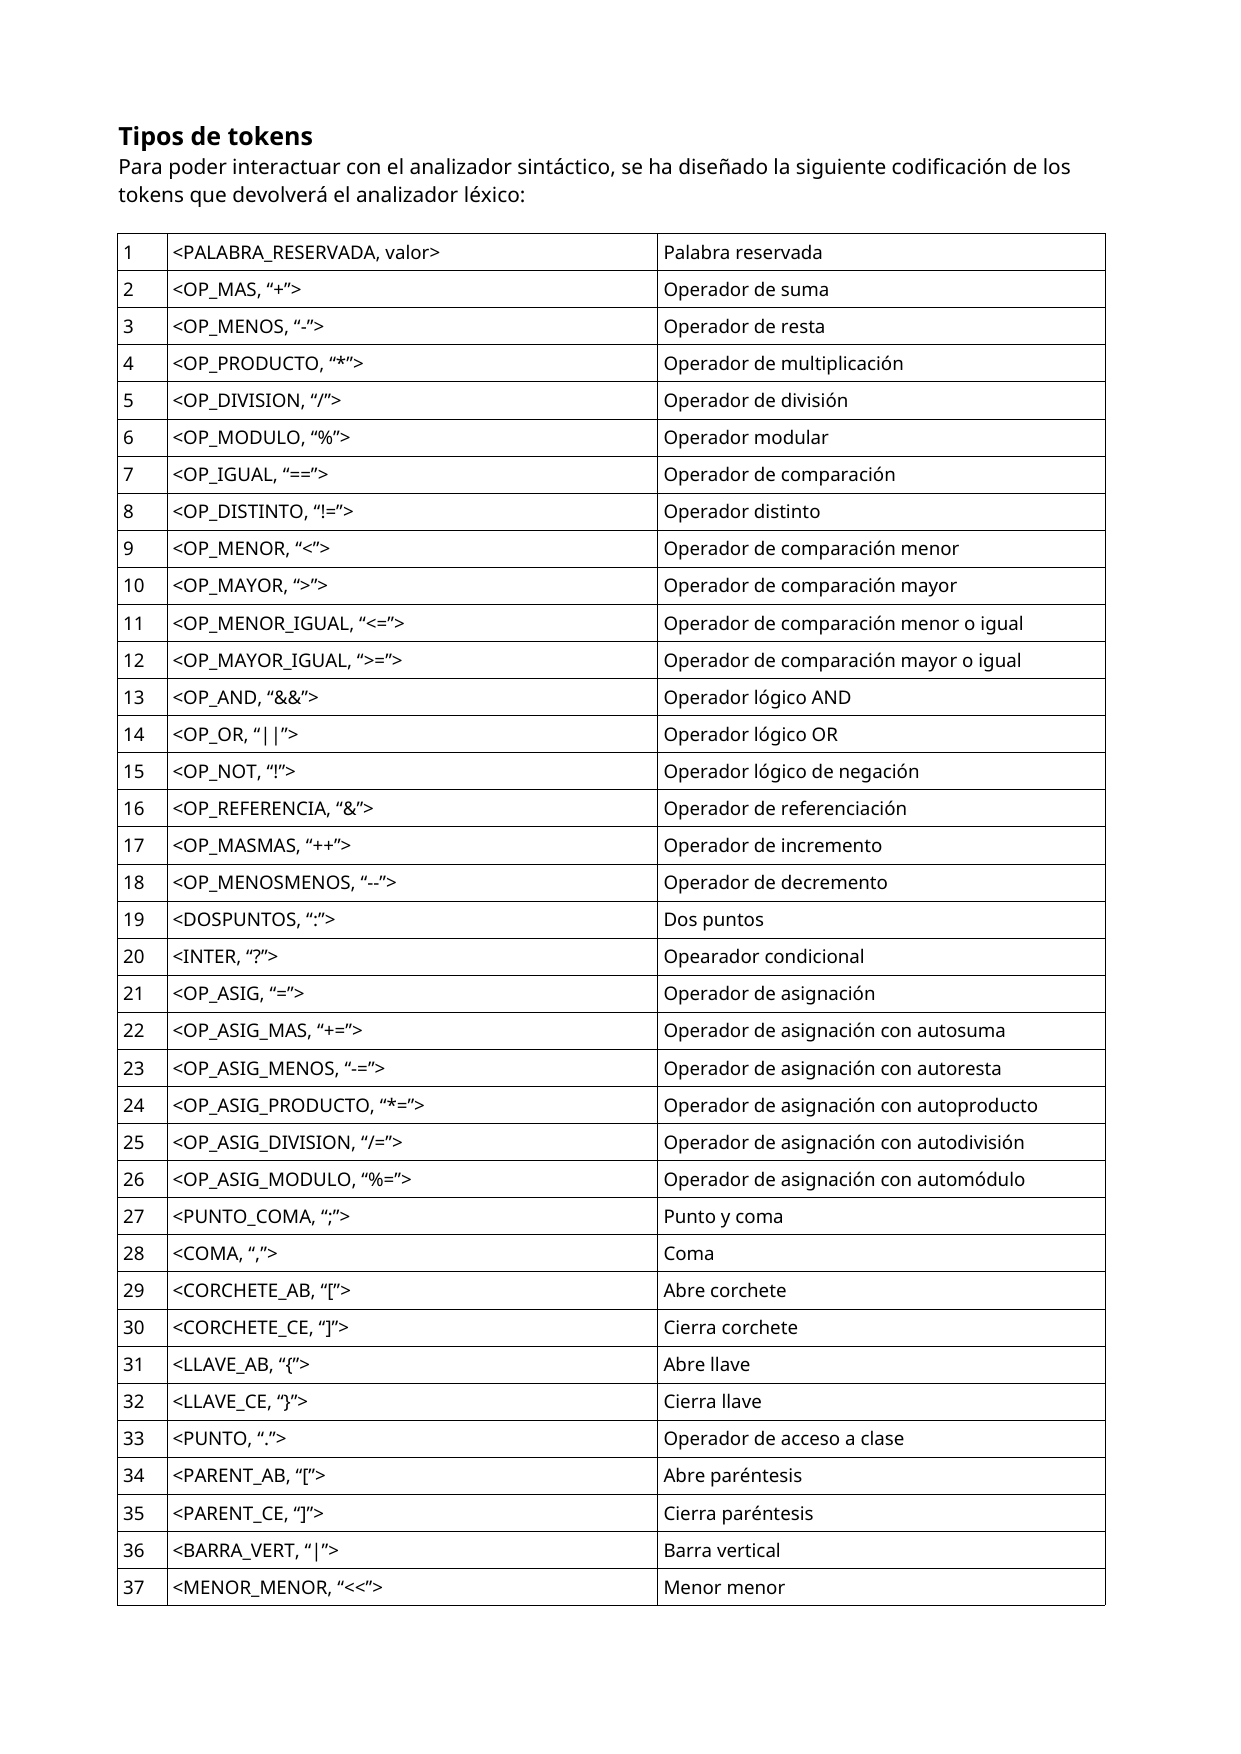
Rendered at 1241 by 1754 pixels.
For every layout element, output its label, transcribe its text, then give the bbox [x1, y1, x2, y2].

table_cell <OP_ASIG_MODULO, “%=”> [168, 1161, 657, 1197]
table_cell Opearador condicional [658, 939, 1105, 975]
table_cell 21 [118, 976, 167, 1012]
table_cell <OP_REFERENCIA, “&”> [168, 790, 657, 826]
table_cell 31 [118, 1347, 167, 1383]
table_cell <MENOR_MENOR, “<<”> [168, 1569, 657, 1605]
table_cell Coma [658, 1235, 1105, 1271]
table_cell 29 [118, 1272, 167, 1308]
table_cell Operador de referenciación [658, 790, 1105, 826]
table_cell <OP_MAYOR, “>”> [168, 568, 657, 604]
table_cell <OP_NOT, “!”> [168, 753, 657, 789]
table_cell <INTER, “?”> [168, 939, 657, 975]
table_header <PALABRA_RESERVADA, valor> [168, 234, 657, 270]
table_cell 4 [118, 345, 167, 381]
table_cell Cierra paréntesis [658, 1495, 1105, 1531]
table_cell <BARRA_VERT, “|”> [168, 1532, 657, 1568]
table_cell <COMA, “,”> [168, 1235, 657, 1271]
table_cell 22 [118, 1013, 167, 1049]
table_cell Operador de comparación mayor o igual [658, 642, 1105, 678]
table_cell 14 [118, 716, 167, 752]
table_cell 35 [118, 1495, 167, 1531]
table_cell 28 [118, 1235, 167, 1271]
table_cell 24 [118, 1087, 167, 1123]
table_cell 19 [118, 902, 167, 938]
table_cell Operador de acceso a clase [658, 1421, 1105, 1457]
table_cell Abre llave [658, 1347, 1105, 1383]
table_cell 33 [118, 1421, 167, 1457]
table_cell Operador de decremento [658, 865, 1105, 901]
table_cell <OP_ASIG_MENOS, “-=”> [168, 1050, 657, 1086]
table_cell <CORCHETE_AB, “[”> [168, 1272, 657, 1308]
table_cell <OP_MAYOR_IGUAL, “>=”> [168, 642, 657, 678]
table_cell 20 [118, 939, 167, 975]
table_cell <OP_MAS, “+”> [168, 271, 657, 307]
table_cell Operador de asignación con automódulo [658, 1161, 1105, 1197]
table_cell Operador de comparación mayor [658, 568, 1105, 604]
table_cell <OP_ASIG_DIVISION, “/=”> [168, 1124, 657, 1160]
table_cell 12 [118, 642, 167, 678]
table_cell <CORCHETE_CE, “]”> [168, 1310, 657, 1346]
table_cell 2 [118, 271, 167, 307]
table_cell <OP_MENOSMENOS, “--”> [168, 865, 657, 901]
table_cell <OP_MENOR, “<”> [168, 531, 657, 567]
table_cell 6 [118, 420, 167, 456]
table_cell 15 [118, 753, 167, 789]
table_cell <OP_MENOR_IGUAL, “<=”> [168, 605, 657, 641]
table_cell 37 [118, 1569, 167, 1605]
table_cell <PARENT_CE, “]”> [168, 1495, 657, 1531]
table_cell 7 [118, 457, 167, 493]
table_cell Barra vertical [658, 1532, 1105, 1568]
table_cell <PUNTO, “.”> [168, 1421, 657, 1457]
table_cell 17 [118, 827, 167, 863]
table_cell 10 [118, 568, 167, 604]
table_cell Operador lógico de negación [658, 753, 1105, 789]
table_cell Dos puntos [658, 902, 1105, 938]
table_cell <OP_AND, “&&”> [168, 679, 657, 715]
table_cell <OP_IGUAL, “==”> [168, 457, 657, 493]
table_cell 32 [118, 1384, 167, 1420]
table_cell 18 [118, 865, 167, 901]
table_cell 11 [118, 605, 167, 641]
table_cell Operador modular [658, 420, 1105, 456]
table_cell <OP_ASIG_PRODUCTO, “*=”> [168, 1087, 657, 1123]
table_cell <PARENT_AB, “[”> [168, 1458, 657, 1494]
table_cell <DOSPUNTOS, “:”> [168, 902, 657, 938]
table_cell <OP_PRODUCTO, “*”> [168, 345, 657, 381]
text Para poder interactuar con el analizador sintáctico, se ha diseñado la siguiente codificación de los tokens que devolverá el analizador léxico: [118, 152, 1122, 209]
table_cell Operador lógico AND [658, 679, 1105, 715]
table_cell <OP_OR, “||”> [168, 716, 657, 752]
table_cell 25 [118, 1124, 167, 1160]
table_cell <OP_MENOS, “-”> [168, 308, 657, 344]
table_cell Operador lógico OR [658, 716, 1105, 752]
table_cell <OP_DISTINTO, “!=”> [168, 494, 657, 530]
table_cell Operador de división [658, 382, 1105, 418]
table_cell Abre corchete [658, 1272, 1105, 1308]
table_cell Menor menor [658, 1569, 1105, 1605]
table_cell Operador de multiplicación [658, 345, 1105, 381]
table_cell Punto y coma [658, 1198, 1105, 1234]
table_cell 27 [118, 1198, 167, 1234]
table_header 1 [118, 234, 167, 270]
table_cell <OP_ASIG_MAS, “+=”> [168, 1013, 657, 1049]
table_cell <OP_MODULO, “%”> [168, 420, 657, 456]
table_cell <LLAVE_AB, “{”> [168, 1347, 657, 1383]
table_cell Operador de comparación menor [658, 531, 1105, 567]
text Tipos de tokens [118, 118, 1122, 152]
table_cell Cierra llave [658, 1384, 1105, 1420]
table_cell 34 [118, 1458, 167, 1494]
table_cell Operador de comparación menor o igual [658, 605, 1105, 641]
table_cell Operador de asignación [658, 976, 1105, 1012]
table_cell 8 [118, 494, 167, 530]
table_cell 3 [118, 308, 167, 344]
table_cell 16 [118, 790, 167, 826]
table_cell Operador de asignación con autoproducto [658, 1087, 1105, 1123]
table_cell 9 [118, 531, 167, 567]
table_cell Operador de resta [658, 308, 1105, 344]
table_cell <OP_DIVISION, “/”> [168, 382, 657, 418]
table_cell Operador de suma [658, 271, 1105, 307]
table_cell <OP_ASIG, “=”> [168, 976, 657, 1012]
table_cell Cierra corchete [658, 1310, 1105, 1346]
table_cell 13 [118, 679, 167, 715]
table_cell Operador de incremento [658, 827, 1105, 863]
table_cell Operador de asignación con autodivisión [658, 1124, 1105, 1160]
table_cell Abre paréntesis [658, 1458, 1105, 1494]
table_cell <OP_MASMAS, “++”> [168, 827, 657, 863]
table_cell <LLAVE_CE, “}”> [168, 1384, 657, 1420]
table_cell <PUNTO_COMA, “;”> [168, 1198, 657, 1234]
table_cell 36 [118, 1532, 167, 1568]
table_cell Operador de asignación con autoresta [658, 1050, 1105, 1086]
table_cell 5 [118, 382, 167, 418]
table_cell 23 [118, 1050, 167, 1086]
table_cell 30 [118, 1310, 167, 1346]
table_cell Operador distinto [658, 494, 1105, 530]
table_cell Operador de comparación [658, 457, 1105, 493]
table_cell 26 [118, 1161, 167, 1197]
table_header Palabra reservada [658, 234, 1105, 270]
table_cell Operador de asignación con autosuma [658, 1013, 1105, 1049]
